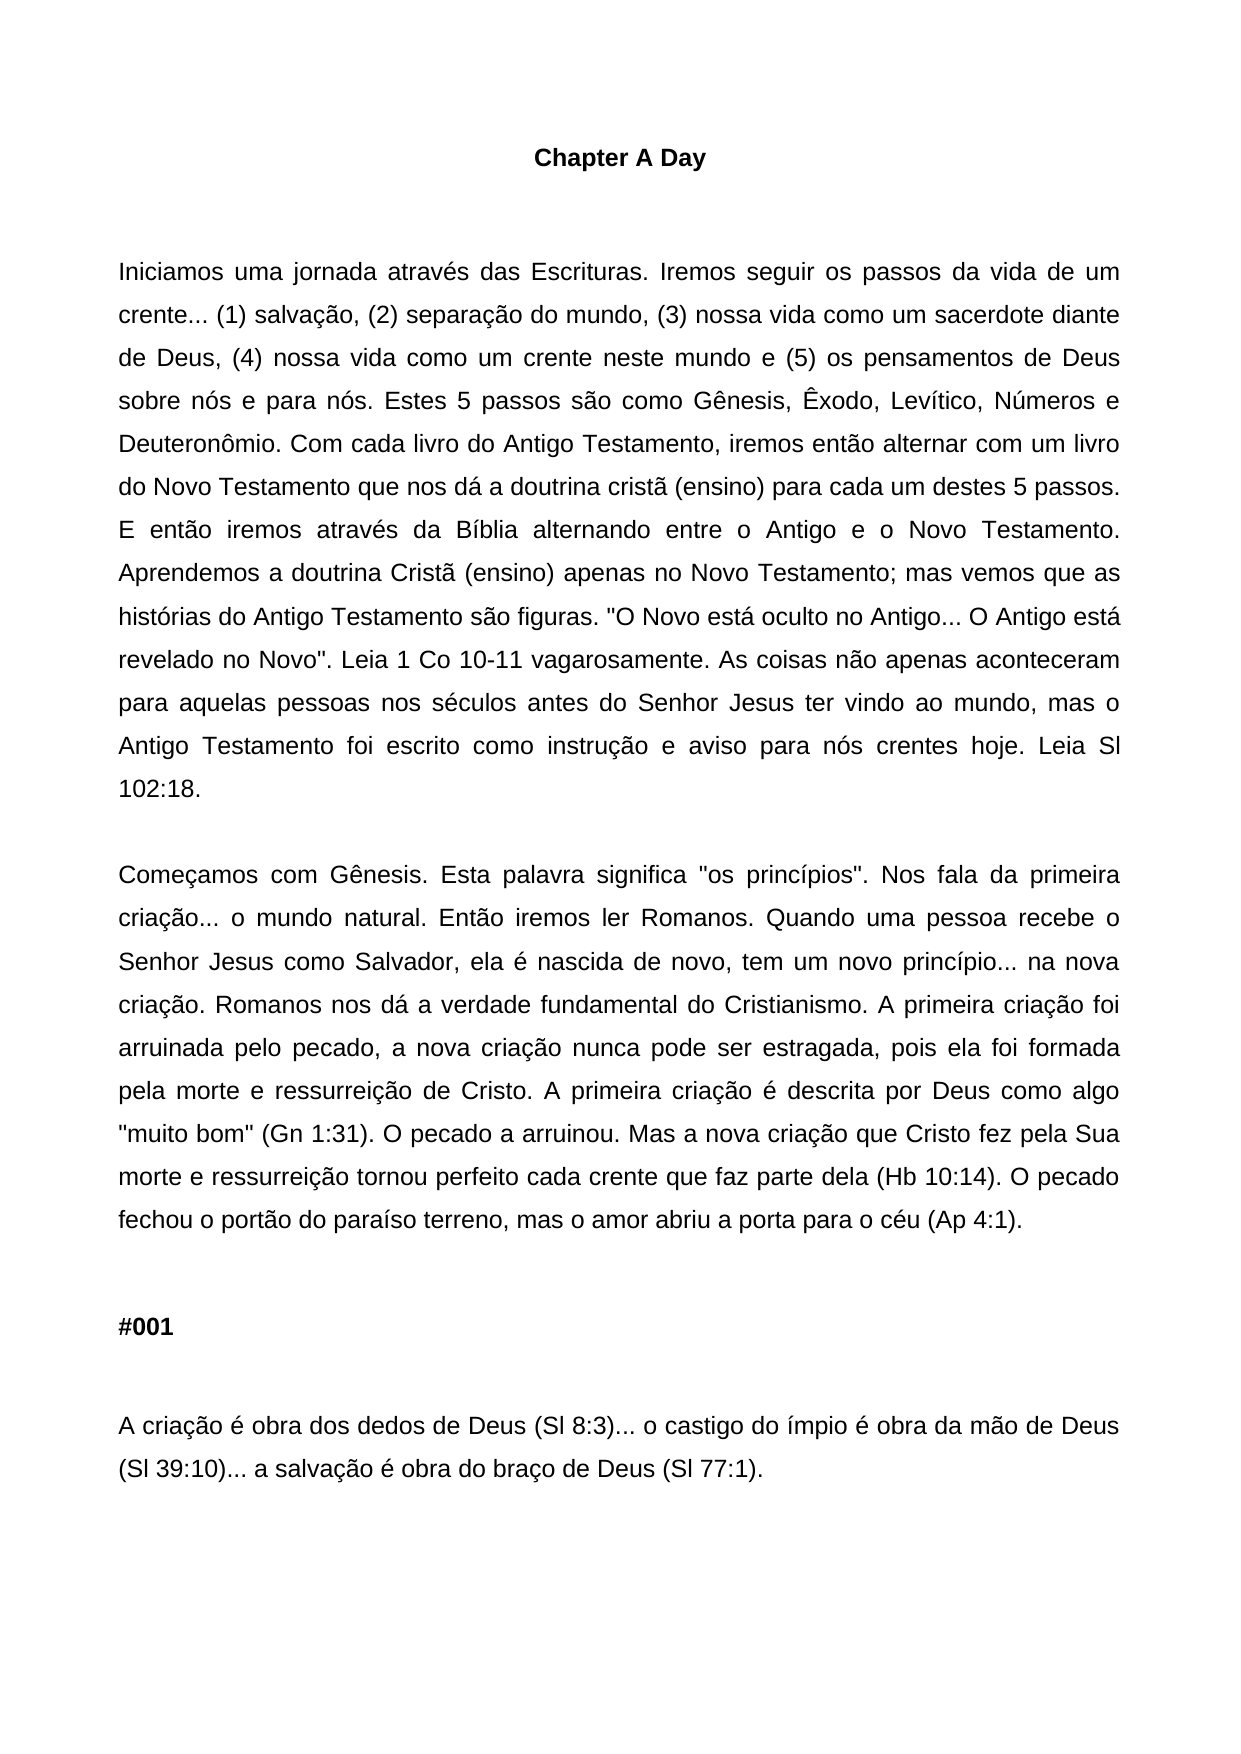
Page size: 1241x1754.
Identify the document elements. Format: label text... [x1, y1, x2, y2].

subtitle #001 [118, 1312, 1122, 1341]
text Iniciamos uma jornada através das Escrituras. Iremos seguir os passos da vida de um crente... (1) salvação, (2) separação do mundo, (3) nossa vida como um sacerdote diante de Deus, (4) nossa vida como um crente neste mundo e (5) os pensamentos de Deus sobre nós e para nós. Estes 5 passos são como Gênesis, Êxodo, Levítico, Números e Deuteronômio. Com cada livro do Antigo Testamento, iremos então alternar com um livro do Novo Testamento que nos dá a doutrina cristã (ensino) para cada um destes 5 passos. E então iremos através da Bíblia alternando entre o Antigo e o Novo Testamento. Aprendemos a doutrina Cristã (ensino) apenas no Novo Testamento; mas vemos que as histórias do Antigo Testamento são figuras. "O Novo está oculto no Antigo... O Antigo está revelado no Novo". Leia 1 Co 10-11 vagarosamente. As coisas não apenas aconteceram para aquelas pessoas nos séculos antes do Senhor Jesus ter vindo ao mundo, mas o Antigo Testamento foi escrito como instrução e aviso para nós crentes hoje. Leia Sl 102:18. [118, 257, 1122, 803]
text Começamos com Gênesis. Esta palavra significa "os princípios". Nos fala da primeira criação... o mundo natural. Então iremos ler Romanos. Quando uma pessoa recebe o Senhor Jesus como Salvador, ela é nascida de novo, tem um novo princípio... na nova criação. Romanos nos dá a verdade fundamental do Cristianismo. A primeira criação foi arruinada pelo pecado, a nova criação nunca pode ser estragada, pois ela foi formada pela morte e ressurreição de Cristo. A primeira criação é descrita por Deus como algo "muito bom" (Gn 1:31). O pecado a arruinou. Mas a nova criação que Cristo fez pela Sua morte e ressurreição tornou perfeito cada crente que faz parte dela (Hb 10:14). O pecado fechou o portão do paraíso terreno, mas o amor abriu a porta para o céu (Ap 4:1). [118, 860, 1122, 1234]
text A criação é obra dos dedos de Deus (Sl 8:3)... o castigo do ímpio é obra da mão de Deus (Sl 39:10)... a salvação é obra do braço de Deus (Sl 77:1). [118, 1411, 1122, 1483]
subtitle Chapter A Day [118, 143, 1122, 172]
